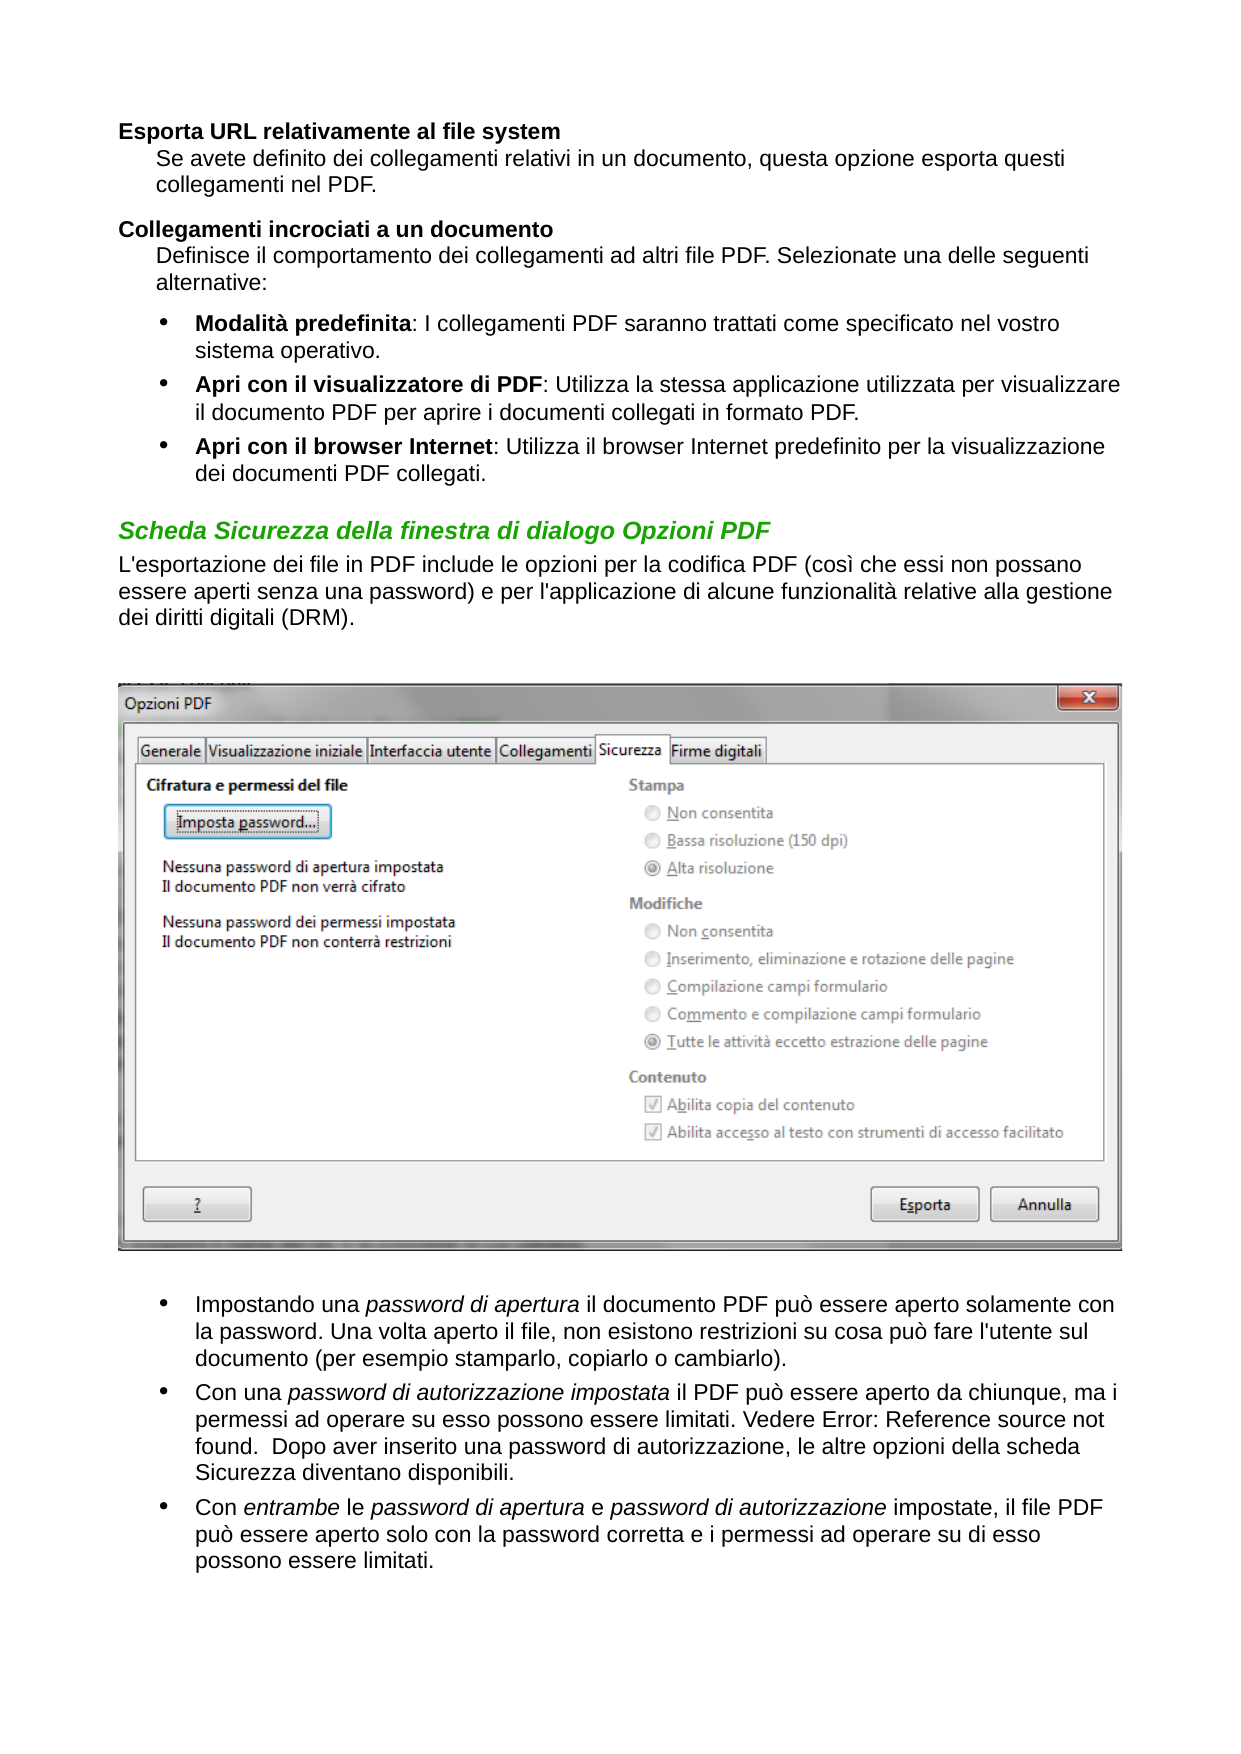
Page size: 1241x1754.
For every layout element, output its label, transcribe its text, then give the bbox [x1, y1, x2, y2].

text Esporta URL relativamente al file system [118, 118, 1122, 144]
subtitle Scheda Sicurezza della finestra di dialogo Opzioni PDF [118, 516, 1122, 545]
picture [118, 683, 1123, 1251]
text Collegamenti incrociati a un documento [118, 216, 1122, 242]
list Impostando una password di apertura il documento PDF può essere aperto solamente con la password. Una volta aperto il file, non esistono restrizioni su cosa può fare l'utente sul documento (per esempio stamparlo, copiarlo o cambiarlo). [156, 1289, 1122, 1371]
list Modalità predefinita: I collegamenti PDF saranno trattati come specificato nel vostro sistema operativo. [156, 308, 1122, 363]
list Con entrambe le password di apertura e password di autorizzazione impostate, il file PDF può essere aperto solo con la password corretta e i permessi ad operare su di esso possono essere limitati. [156, 1492, 1122, 1574]
text Se avete definito dei collegamenti relativi in un documento, questa opzione esporta questi collegamenti nel PDF. [156, 144, 1122, 197]
text Definisce il comportamento dei collegamenti ad altri file PDF. Selezionate una delle seguenti alternative: [156, 242, 1122, 295]
list Apri con il visualizzatore di PDF: Utilizza la stessa applicazione utilizzata per visualizzare il documento PDF per aprire i documenti collegati in formato PDF. [156, 369, 1122, 425]
text L'esportazione dei file in PDF include le opzioni per la codifica PDF (così che essi non possano essere aperti senza una password) e per l'applicazione di alcune funzionalità relative alla gestione dei diritti digitali (DRM). [118, 551, 1122, 631]
list Apri con il browser Internet: Utilizza il browser Internet predefinito per la visualizzazione dei documenti PDF collegati. [156, 431, 1122, 487]
list Con una password di autorizzazione impostata il PDF può essere aperto da chiunque, ma i permessi ad operare su esso possono essere limitati. Vedere Errore: sorgente del riferimento non trovata. Dopo aver inserito una password di autorizzazione, le altre opzioni della scheda Sicurezza diventano disponibili. [156, 1377, 1122, 1486]
